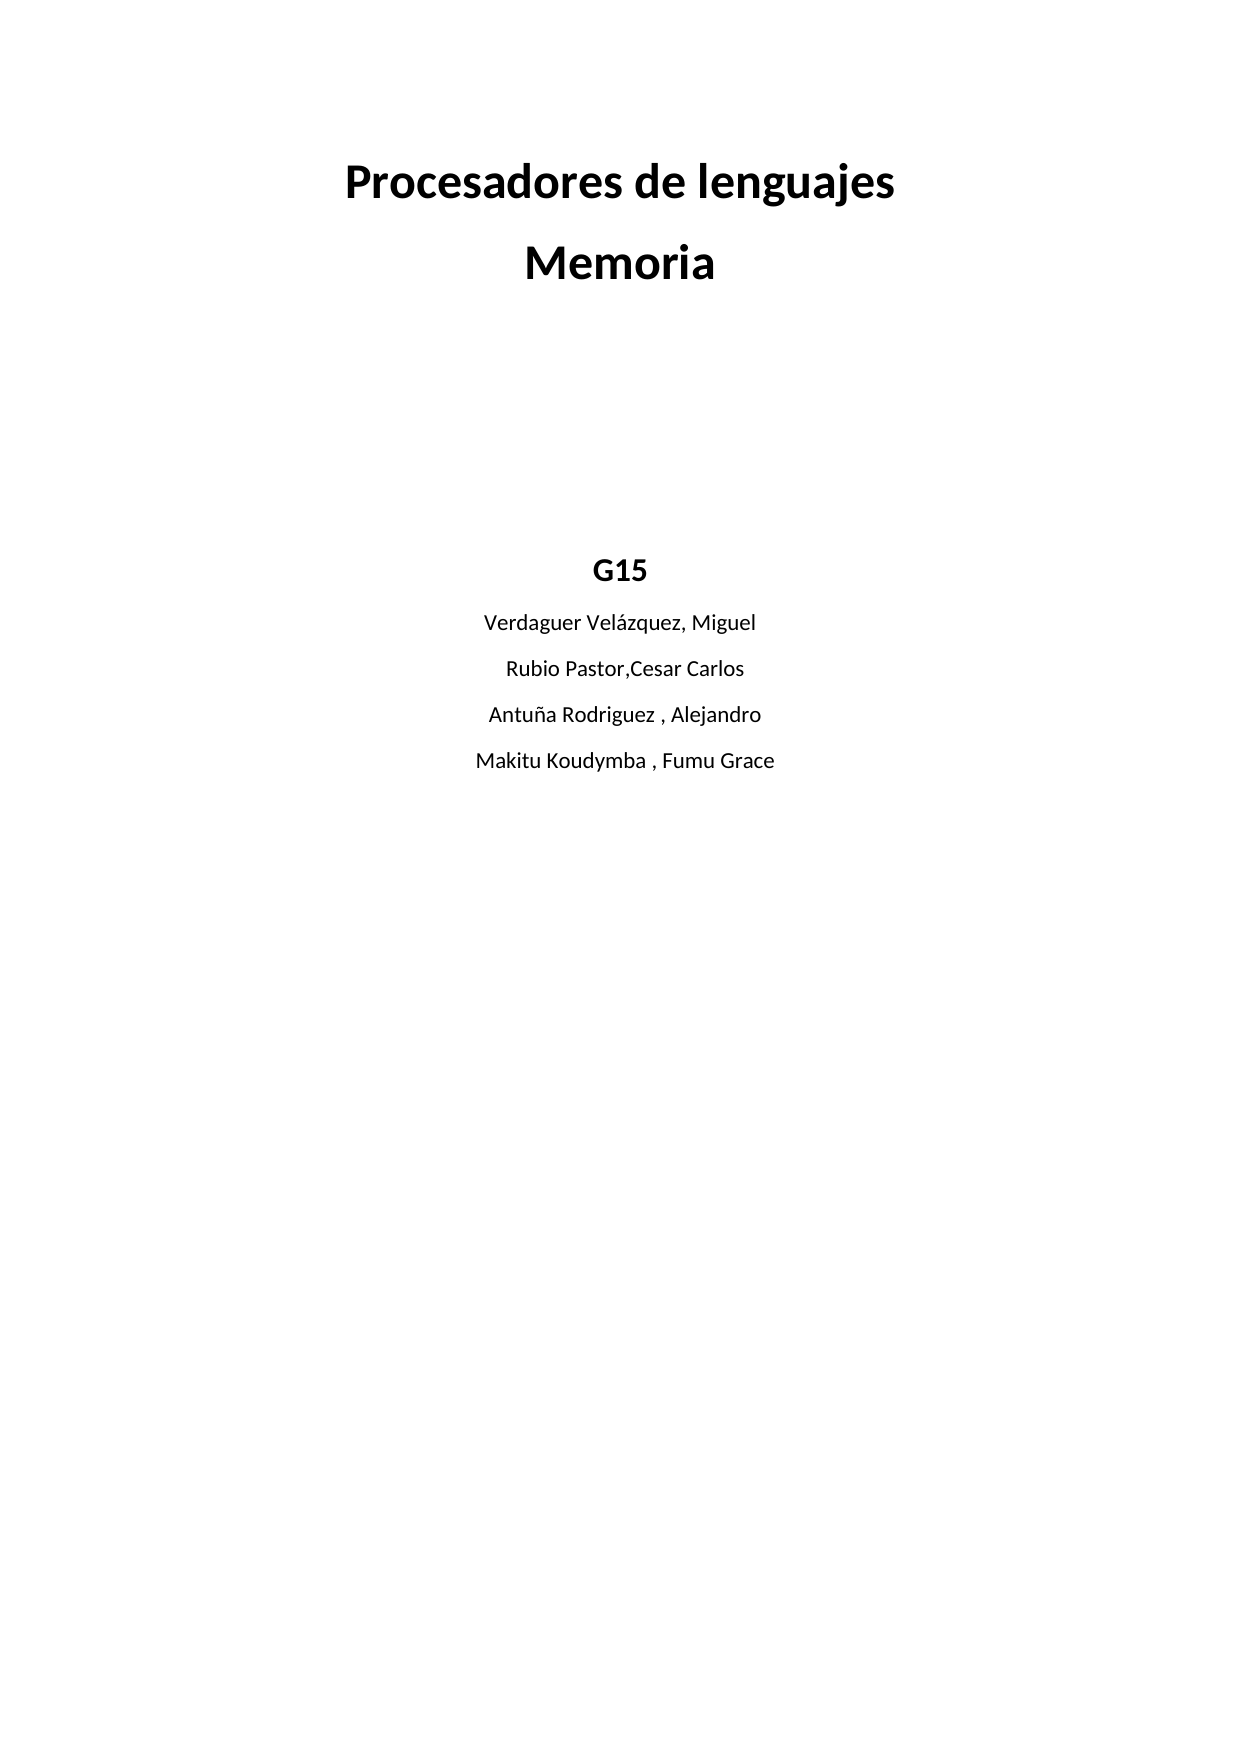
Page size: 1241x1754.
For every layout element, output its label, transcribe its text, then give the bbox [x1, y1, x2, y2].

text Procesadores de lenguajes [150, 150, 1090, 211]
text Makitu Koudymba , Fumu Grace [150, 746, 1090, 774]
text Antuña Rodriguez , Alejandro [150, 700, 1090, 728]
text Rubio Pastor,Cesar Carlos [150, 654, 1090, 682]
text Memoria [150, 231, 1090, 292]
text G15 [150, 549, 1090, 590]
text Verdaguer Velázquez, Miguel [150, 608, 1090, 636]
